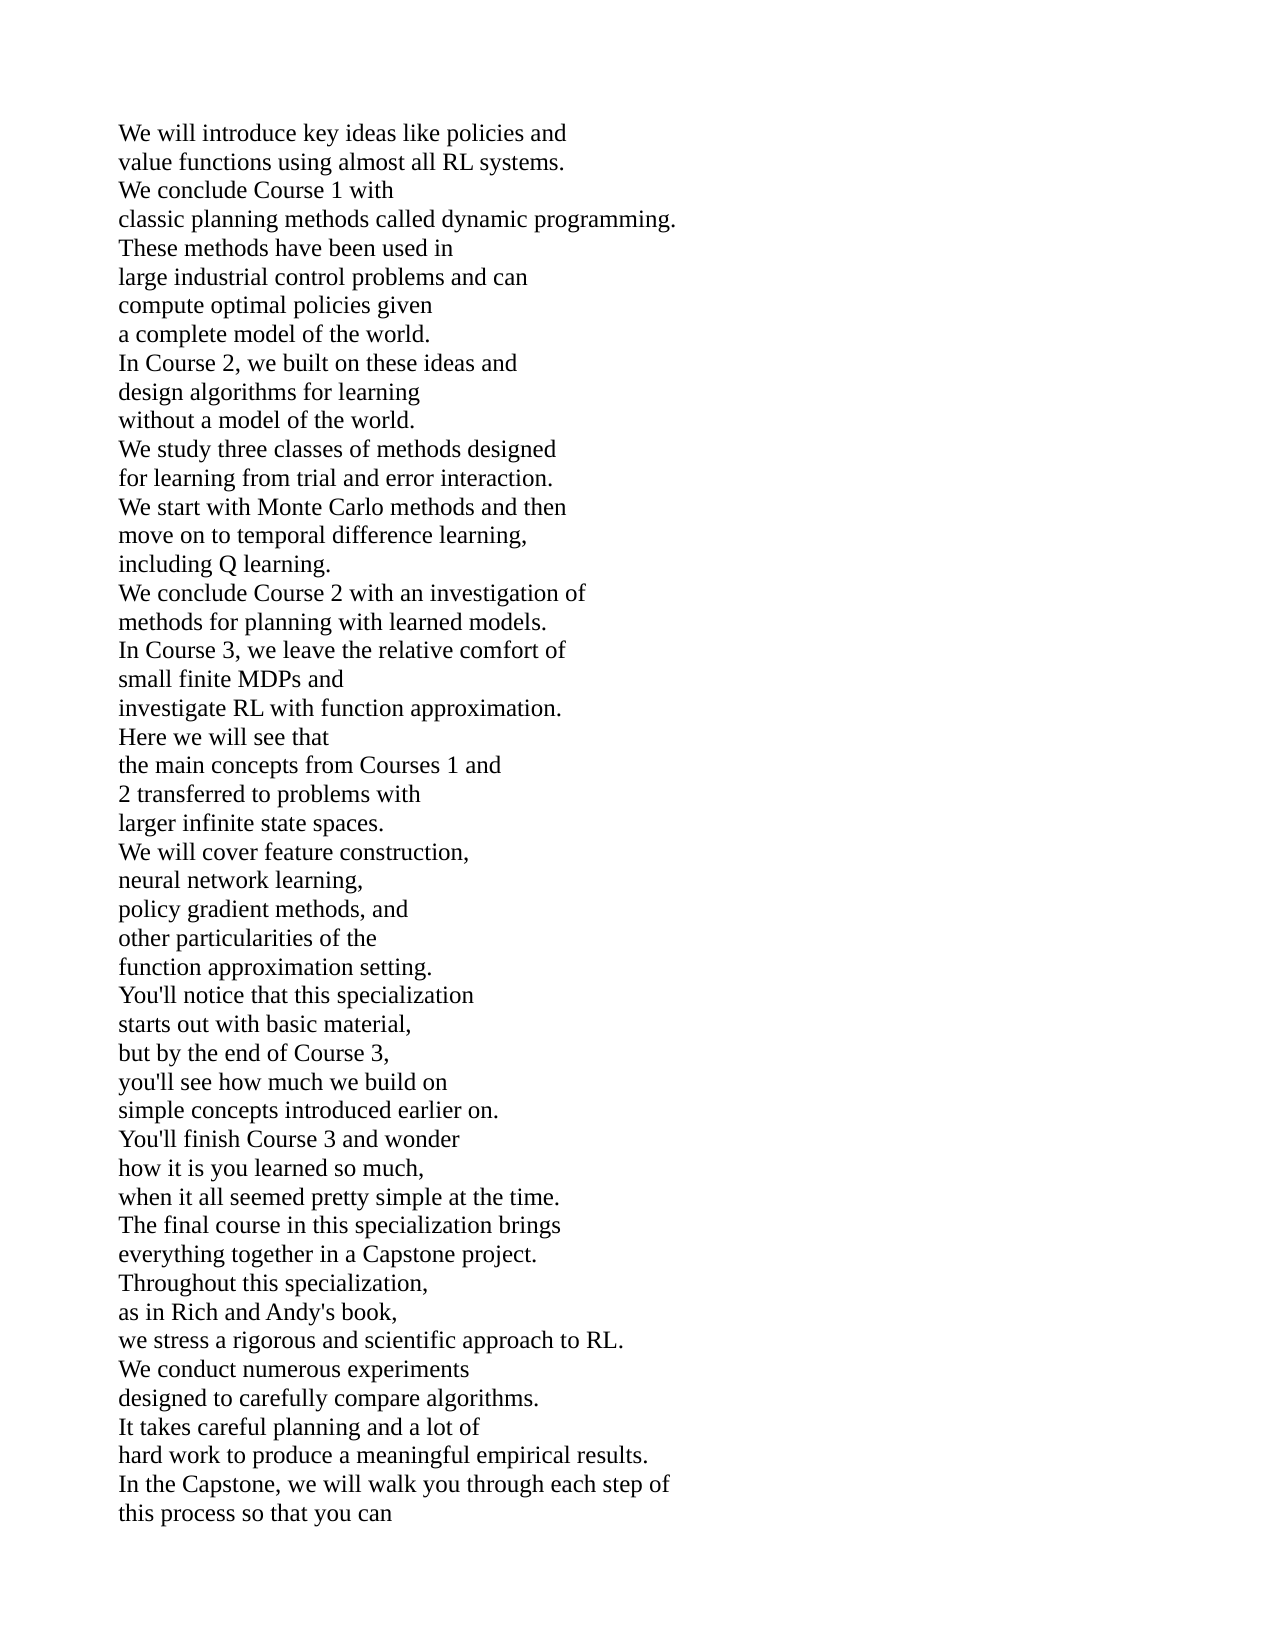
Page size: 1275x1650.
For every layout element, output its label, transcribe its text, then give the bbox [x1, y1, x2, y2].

text In Course 3, we leave the relative comfort of [118, 636, 1157, 664]
text compute optimal policies given [118, 291, 1157, 319]
text starts out with basic material, [118, 1009, 1157, 1038]
text how it is you learned so much, [118, 1153, 1157, 1182]
text We conclude Course 2 with an investigation of [118, 578, 1157, 607]
text The final course in this specialization brings [118, 1211, 1157, 1239]
text value functions using almost all RL systems. [118, 147, 1157, 176]
text investigate RL with function approximation. [118, 693, 1157, 722]
text small finite MDPs and [118, 664, 1157, 693]
text We will cover feature construction, [118, 837, 1157, 866]
text other particularities of the [118, 923, 1157, 952]
text we stress a rigorous and scientific approach to RL. [118, 1326, 1157, 1354]
text simple concepts introduced earlier on. [118, 1096, 1157, 1124]
text We conduct numerous experiments [118, 1354, 1157, 1383]
text Here we will see that [118, 722, 1157, 751]
text including Q learning. [118, 549, 1157, 578]
text you'll see how much we build on [118, 1067, 1157, 1096]
text design algorithms for learning [118, 377, 1157, 406]
text move on to temporal difference learning, [118, 521, 1157, 549]
text for learning from trial and error interaction. [118, 463, 1157, 492]
text but by the end of Course 3, [118, 1038, 1157, 1067]
text the main concepts from Courses 1 and [118, 751, 1157, 779]
text In the Capstone, we will walk you through each step of [118, 1469, 1157, 1498]
text We will introduce key ideas like policies and [118, 118, 1157, 147]
text neural network learning, [118, 866, 1157, 894]
text policy gradient methods, and [118, 894, 1157, 923]
text as in Rich and Andy's book, [118, 1297, 1157, 1326]
text We study three classes of methods designed [118, 434, 1157, 463]
text hard work to produce a meaningful empirical results. [118, 1441, 1157, 1469]
text a complete model of the world. [118, 319, 1157, 348]
text larger infinite state spaces. [118, 808, 1157, 837]
text when it all seemed pretty simple at the time. [118, 1182, 1157, 1211]
text It takes careful planning and a lot of [118, 1412, 1157, 1441]
text this process so that you can [118, 1498, 1157, 1527]
text You'll finish Course 3 and wonder [118, 1124, 1157, 1153]
text You'll notice that this specialization [118, 981, 1157, 1009]
text methods for planning with learned models. [118, 607, 1157, 636]
text without a model of the world. [118, 406, 1157, 434]
text We start with Monte Carlo methods and then [118, 492, 1157, 521]
text We conclude Course 1 with [118, 176, 1157, 204]
text In Course 2, we built on these ideas and [118, 348, 1157, 377]
text 2 transferred to problems with [118, 779, 1157, 808]
text These methods have been used in [118, 233, 1157, 262]
text everything together in a Capstone project. [118, 1239, 1157, 1268]
text classic planning methods called dynamic programming. [118, 204, 1157, 233]
text Throughout this specialization, [118, 1268, 1157, 1297]
text function approximation setting. [118, 952, 1157, 981]
text large industrial control problems and can [118, 262, 1157, 291]
text designed to carefully compare algorithms. [118, 1383, 1157, 1412]
